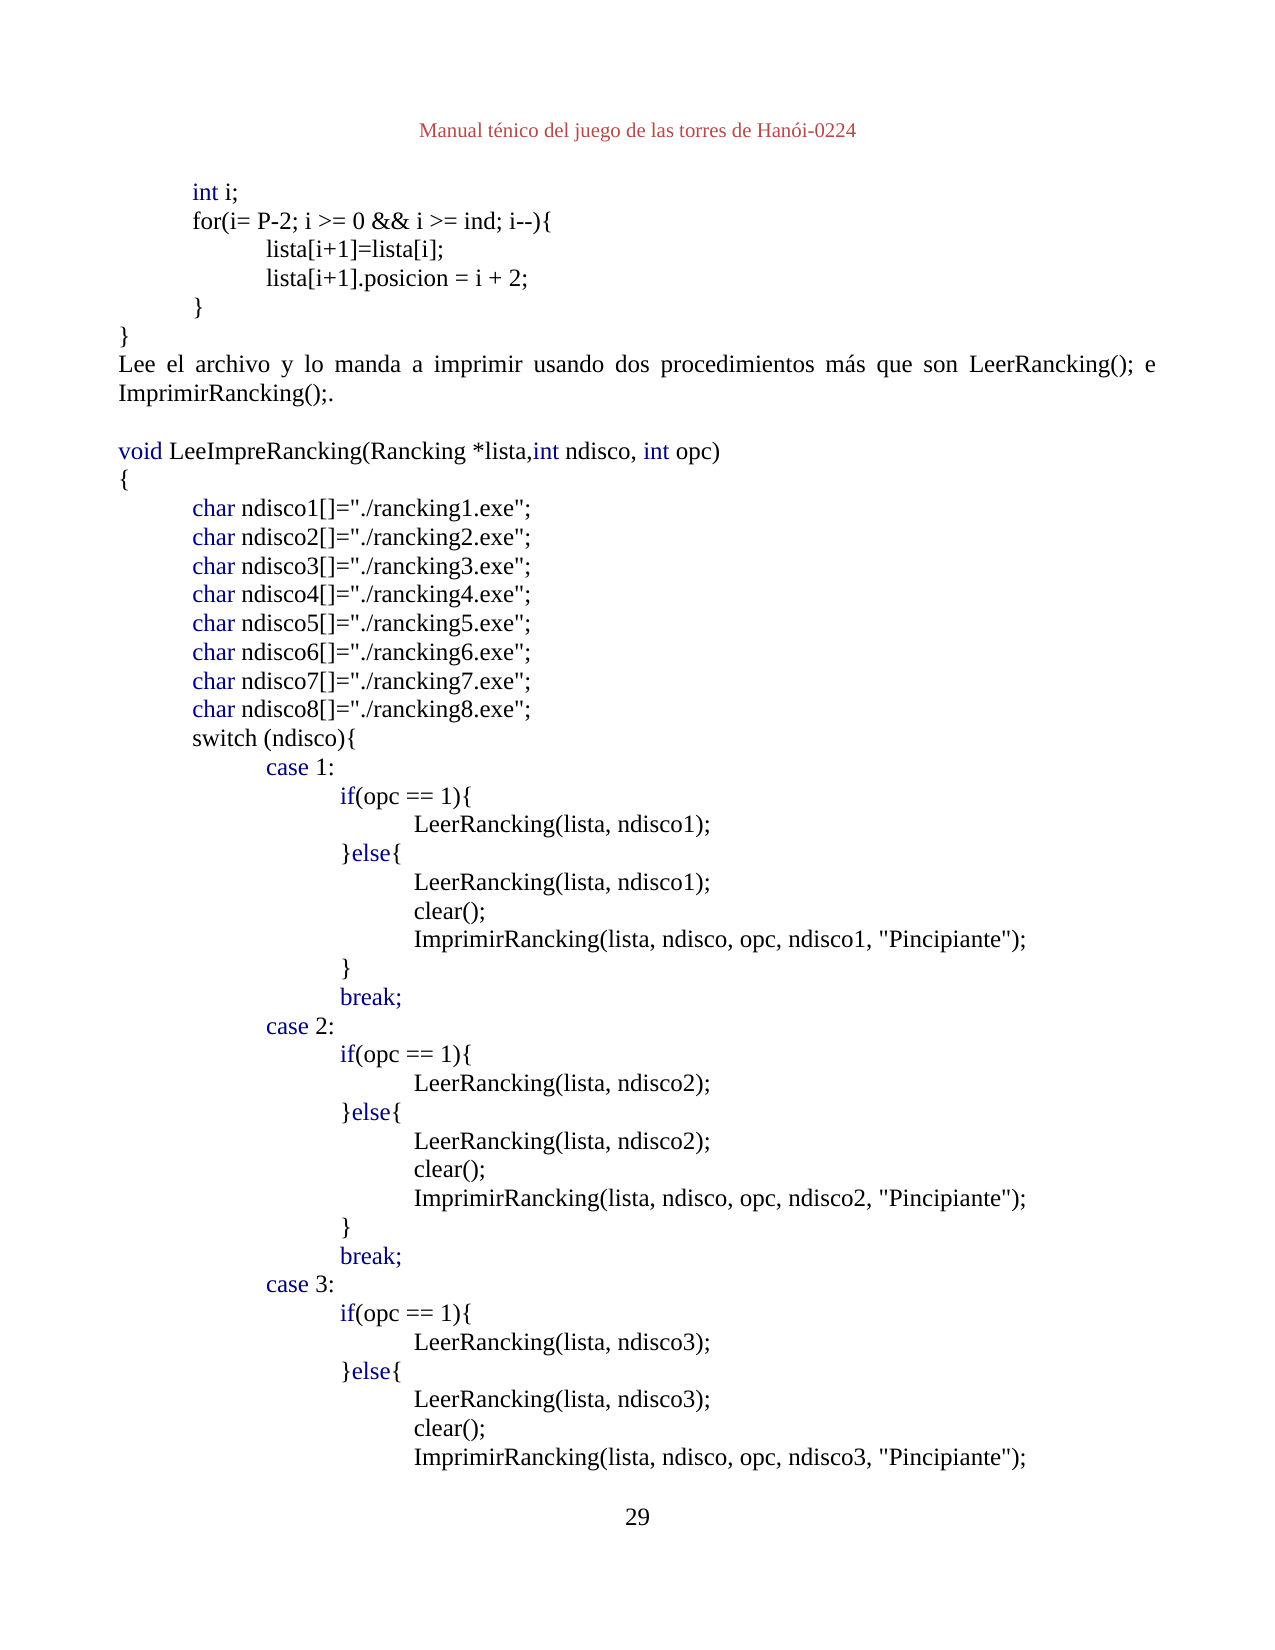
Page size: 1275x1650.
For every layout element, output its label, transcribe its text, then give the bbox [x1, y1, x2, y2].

text LeerRancking(lista, ndisco1); [118, 867, 1157, 896]
text Lee el archivo y lo manda a imprimir usando dos procedimientos más que son LeerRancking(); e ImprimirRancking();. [118, 349, 1157, 407]
text char ndisco5[]="./rancking5.exe"; [118, 608, 1157, 637]
text lista[i+1]=lista[i]; [118, 234, 1157, 263]
text char ndisco1[]="./rancking1.exe"; [118, 493, 1157, 522]
text } [118, 292, 1157, 321]
text clear(); [118, 1413, 1157, 1442]
text char ndisco8[]="./rancking8.exe"; [118, 694, 1157, 723]
text char ndisco3[]="./rancking3.exe"; [118, 551, 1157, 579]
text }else{ [118, 1356, 1157, 1384]
text }else{ [118, 838, 1157, 867]
text ImprimirRancking(lista, ndisco, opc, ndisco1, "Pincipiante"); [118, 924, 1157, 953]
text void LeeImpreRancking(Rancking *lista,int ndisco, int opc) [118, 436, 1157, 464]
text int i; [118, 177, 1157, 206]
text if(opc == 1){ [118, 1298, 1157, 1327]
text LeerRancking(lista, ndisco2); [118, 1068, 1157, 1097]
text break; [118, 1241, 1157, 1269]
text char ndisco2[]="./rancking2.exe"; [118, 522, 1157, 551]
text clear(); [118, 896, 1157, 924]
text char ndisco7[]="./rancking7.exe"; [118, 666, 1157, 694]
text ImprimirRancking(lista, ndisco, opc, ndisco3, "Pincipiante"); [118, 1442, 1157, 1471]
text for(i= P-2; i >= 0 && i >= ind; i--){ [118, 206, 1157, 234]
text } [118, 321, 1157, 349]
text LeerRancking(lista, ndisco3); [118, 1384, 1157, 1413]
text } [118, 953, 1157, 982]
text char ndisco6[]="./rancking6.exe"; [118, 637, 1157, 666]
text LeerRancking(lista, ndisco1); [118, 809, 1157, 838]
text if(opc == 1){ [118, 781, 1157, 809]
text break; [118, 982, 1157, 1011]
text } [118, 1212, 1157, 1241]
text ImprimirRancking(lista, ndisco, opc, ndisco2, "Pincipiante"); [118, 1183, 1157, 1212]
text lista[i+1].posicion = i + 2; [118, 263, 1157, 292]
text }else{ [118, 1097, 1157, 1126]
text clear(); [118, 1154, 1157, 1183]
text switch (ndisco){ [118, 723, 1157, 752]
text case 3: [118, 1269, 1157, 1298]
text char ndisco4[]="./rancking4.exe"; [118, 579, 1157, 608]
text { [118, 464, 1157, 493]
text case 1: [118, 752, 1157, 781]
text if(opc == 1){ [118, 1039, 1157, 1068]
text LeerRancking(lista, ndisco2); [118, 1126, 1157, 1154]
text LeerRancking(lista, ndisco3); [118, 1327, 1157, 1356]
text case 2: [118, 1011, 1157, 1039]
